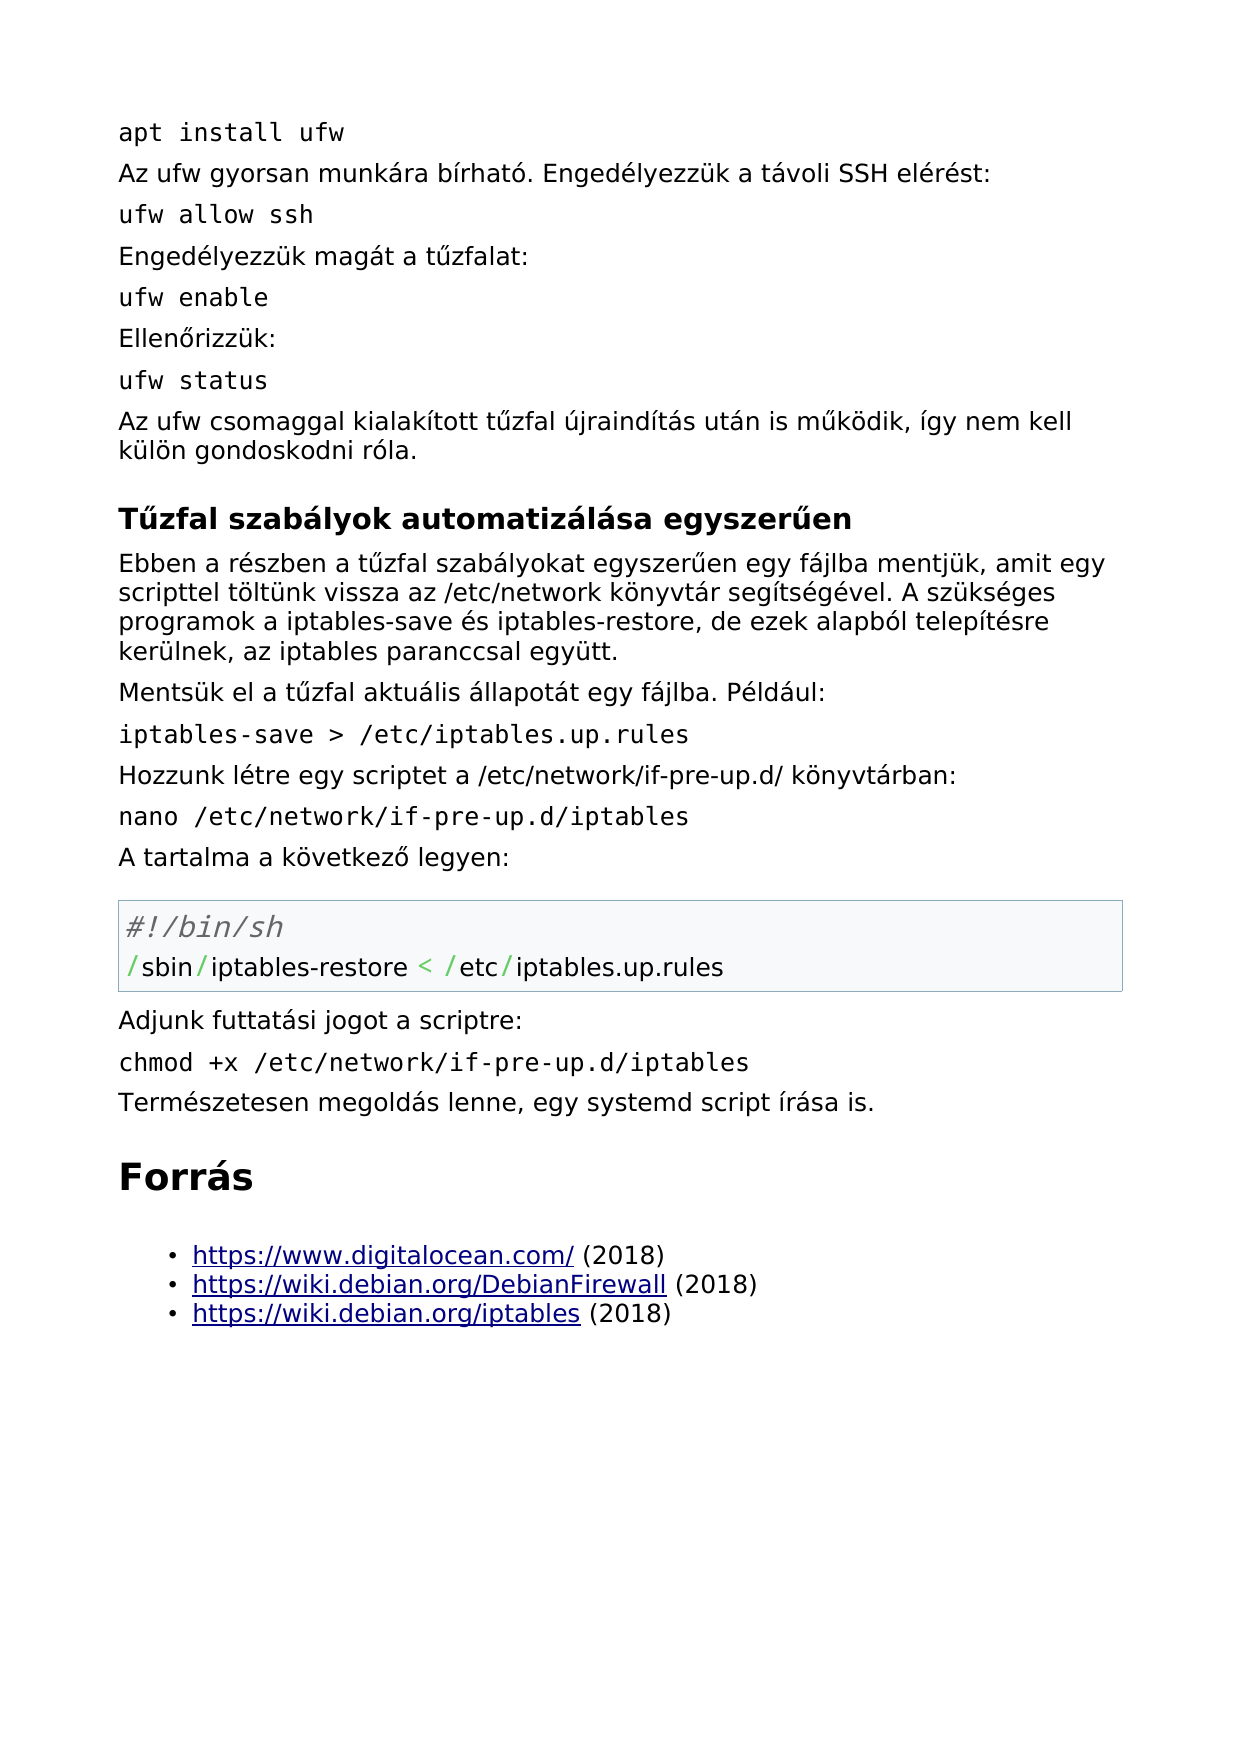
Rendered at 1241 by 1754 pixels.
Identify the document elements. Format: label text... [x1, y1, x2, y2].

text Természetesen megoldás lenne, egy systemd script írása is. [118, 1089, 1122, 1118]
text ufw enable [118, 283, 1122, 312]
text nano /etc/network/if-pre-up.d/iptables [118, 803, 1122, 832]
subtitle Tűzfal szabályok automatizálása egyszerűen [118, 503, 1122, 537]
text Ebben a részben a tűzfal szabályokat egyszerűen egy fájlba mentjük, amit egy scripttel töltünk vissza az /etc/network könyvtár segítségével. A szükséges programok a iptables-save és iptables-restore, de ezek alapból telepítésre kerülnek, az iptables paranccsal együtt. [118, 549, 1122, 666]
text A tartalma a következő legyen: [118, 843, 1122, 873]
text Ellenőrizzük: [118, 324, 1122, 353]
text Az ufw csomaggal kialakított tűzfal újraindítás után is működik, így nem kell külön gondoskodni róla. [118, 407, 1122, 465]
table_header #!/bin/sh /sbin/iptables-restore < /etc/iptables.up.rules [119, 901, 1122, 991]
text iptables-save > /etc/iptables.up.rules [118, 720, 1122, 749]
text ufw status [118, 366, 1122, 395]
text apt install ufw [118, 118, 1122, 147]
text ufw allow ssh [118, 201, 1122, 230]
list https://www.digitalocean.com/ (2018) [177, 1241, 1122, 1270]
list https://wiki.debian.org/DebianFirewall (2018) [177, 1270, 1122, 1299]
text Az ufw gyorsan munkára bírható. Engedélyezzük a távoli SSH elérést: [118, 159, 1122, 188]
text chmod +x /etc/network/if-pre-up.d/iptables [118, 1048, 1122, 1077]
text Mentsük el a tűzfal aktuális állapotát egy fájlba. Például: [118, 678, 1122, 707]
text Hozzunk létre egy scriptet a /etc/network/if-pre-up.d/ könyvtárban: [118, 761, 1122, 790]
subtitle Forrás [118, 1155, 1122, 1199]
list https://wiki.debian.org/iptables (2018) [177, 1299, 1122, 1328]
text Adjunk futtatási jogot a scriptre: [118, 1006, 1122, 1035]
text Engedélyezzük magát a tűzfalat: [118, 242, 1122, 271]
